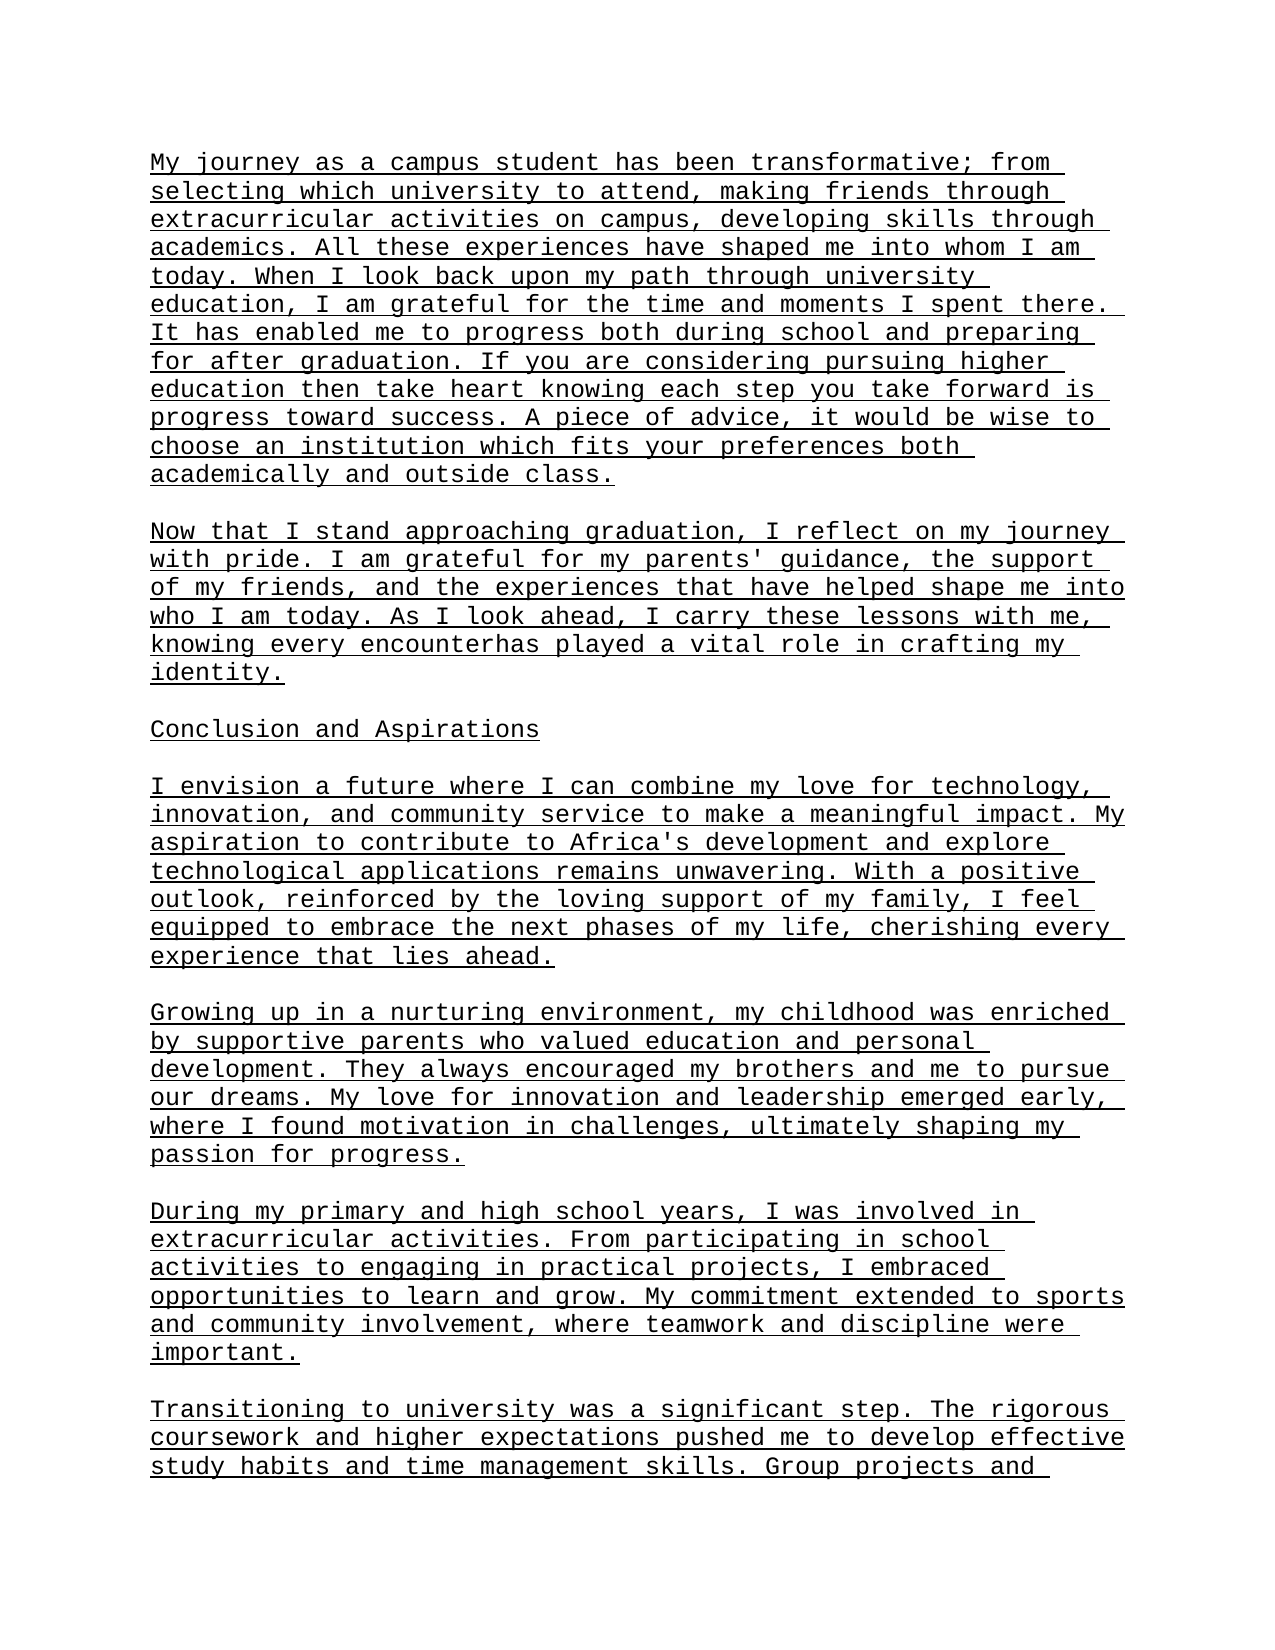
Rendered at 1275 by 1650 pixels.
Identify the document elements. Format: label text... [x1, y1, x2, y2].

text with pride. I am grateful for my parents' guidance, the support of my friends, and the experiences that have helped shape me into [150, 543, 1125, 598]
text coursework and higher expectations pushed me to develop effective [150, 1421, 1125, 1448]
text our dreams. My love for innovation and leadership emerged early, [150, 1081, 1125, 1108]
text Growing up in a nurturing environment, my childhood was enriched [150, 1000, 1125, 1023]
text Transitioning to university was a significant step. The rigorous [150, 1397, 1125, 1420]
text experience that lies ahead. [150, 940, 1125, 972]
text who I am today. As I look ahead, I carry these lessons with me, knowing every encounterhas played a vital role in crafting my identity. [150, 600, 1125, 688]
text It has enabled me to progress both during school and preparing for after graduation. If you are considering pursuing higher education then take heart knowing each step you take forward is progress toward success. A piece of advice, it would be wise to choose an institution which fits your preferences both academically and outside class. [150, 316, 1125, 490]
text where I found motivation in challenges, ultimately shaping my passion for progress. [150, 1110, 1125, 1170]
text I envision a future where I can combine my love for technology, innovation, and community service to make a meaningful impact. My [150, 773, 1125, 825]
text During my primary and high school years, I was involved in extracurricular activities. From participating in school activities to engaging in practical projects, I embraced opportunities to learn and grow. My commitment extended to sports [150, 1198, 1125, 1306]
text study habits and time management skills. Group projects and [150, 1450, 1125, 1482]
text Now that I stand approaching graduation, I reflect on my journey [150, 518, 1125, 541]
text My journey as a campus student has been transformative; from selecting which university to attend, making friends through extracurricular activities on campus, developing skills through academics. All these experiences have shaped me into whom I am today. When I look back upon my path through university education, I am grateful for the time and moments I spent there. [150, 150, 1125, 315]
text aspiration to contribute to Africa's development and explore technological applications remains unwavering. With a positive outlook, reinforced by the loving support of my family, I feel equipped to embrace the next phases of my life, cherishing every [150, 826, 1125, 938]
text by supportive parents who valued education and personal development. They always encouraged my brothers and me to pursue [150, 1025, 1125, 1080]
text and community involvement, where teamwork and discipline were important. [150, 1308, 1125, 1368]
text Conclusion and Aspirations [150, 717, 1125, 745]
